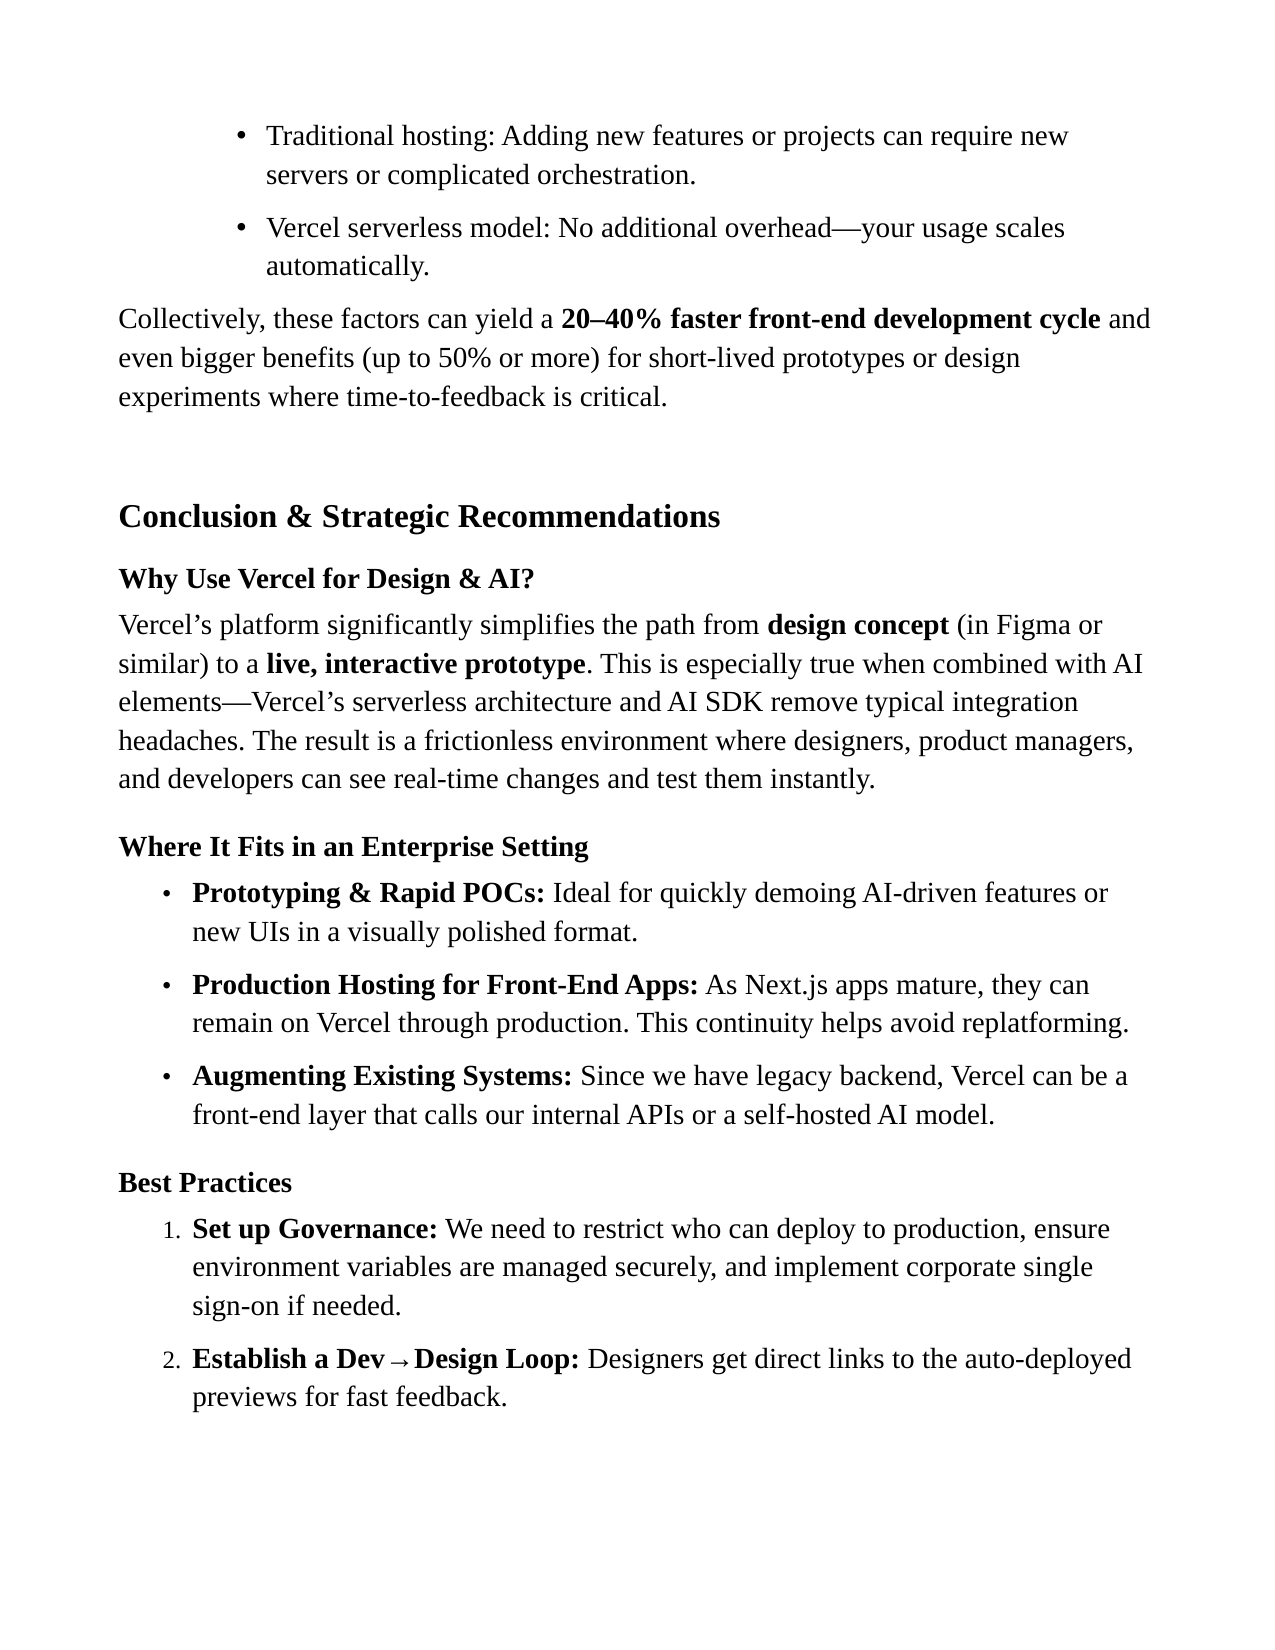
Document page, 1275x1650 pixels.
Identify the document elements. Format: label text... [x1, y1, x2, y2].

subtitle Why Use Vercel for Design & AI? [118, 561, 1157, 595]
list Prototyping & Rapid POCs: Ideal for quickly demoing AI-driven features or new UIs in a visually polished format. [162, 875, 1157, 947]
text Vercel’s platform significantly simplifies the path from design concept (in Figma or similar) to a live, interactive prototype. This is especially true when combined with AI elements—Vercel’s serverless architecture and AI SDK remove typical integration headaches. The result is a frictionless environment where designers, product managers, and developers can see real-time changes and test them instantly. [118, 607, 1157, 795]
list Production Hosting for Front-End Apps: As Next.js apps mature, they can remain on Vercel through production. This continuity helps avoid replatforming. [162, 967, 1157, 1039]
list Augmenting Existing Systems: Since we have legacy backend, Vercel can be a front-end layer that calls our internal APIs or a self-hosted AI model. [162, 1058, 1157, 1131]
subtitle Where It Fits in an Enterprise Setting [118, 829, 1157, 863]
list Traditional hosting: Adding new features or projects can require new servers or complicated orchestration. [236, 118, 1157, 190]
subtitle Best Practices [118, 1165, 1157, 1198]
list Vercel serverless model: No additional overhead—your usage scales automatically. [236, 210, 1157, 282]
subtitle Conclusion & Strategic Recommendations [118, 496, 1157, 534]
list Set up Governance: We need to restrict who can deploy to production, ensure environment variables are managed securely, and implement corporate single sign-on if needed. [162, 1211, 1157, 1321]
list Establish a Dev→Design Loop: Designers get direct links to the auto-deployed previews for fast feedback. [162, 1341, 1157, 1413]
text Collectively, these factors can yield a 20–40% faster front-end development cycle and even bigger benefits (up to 50% or more) for short-lived prototypes or design experiments where time-to-feedback is critical. [118, 302, 1157, 412]
